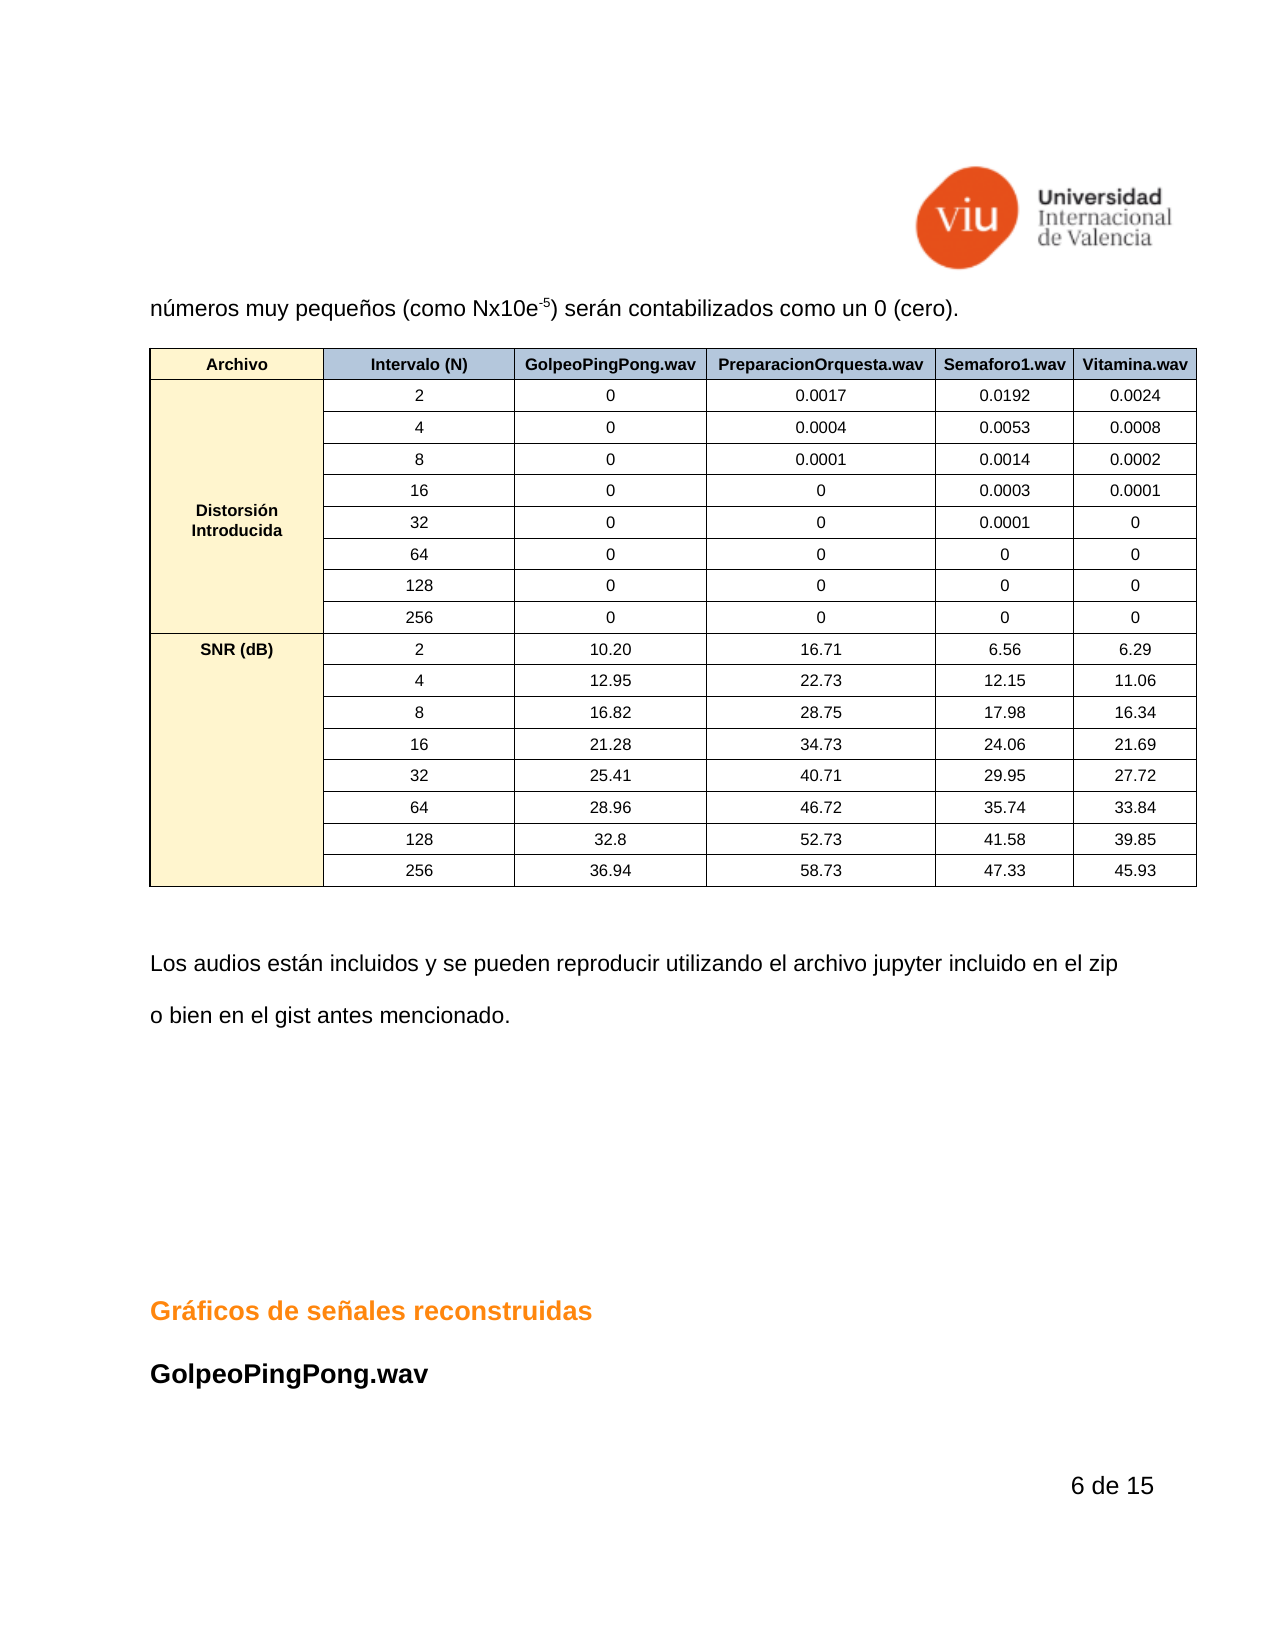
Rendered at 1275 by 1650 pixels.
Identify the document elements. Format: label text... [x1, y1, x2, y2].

table_cell 35.74 [936, 792, 1073, 823]
table_cell 4 [324, 412, 514, 443]
table_cell 0 [1074, 602, 1196, 633]
table_cell 128 [324, 824, 514, 854]
table_cell 32 [324, 507, 514, 538]
table_cell 0.0014 [936, 444, 1073, 474]
table_cell 0.0002 [1074, 444, 1196, 474]
table_cell 21.69 [1074, 729, 1196, 759]
table_header Vitamina.wav [1074, 349, 1196, 379]
table_header GolpeoPingPong.wav [515, 349, 706, 379]
table_cell 12.15 [936, 665, 1073, 696]
table_header Intervalo (N) [324, 349, 514, 379]
table_cell 10.20 [515, 634, 706, 664]
text números muy pequeños (como Nx10e-5) serán contabilizados como un 0 (cero). [150, 295, 1125, 321]
table_cell 16.82 [515, 697, 706, 728]
table_header Semaforo1.wav [936, 349, 1073, 379]
table_cell 52.73 [707, 824, 935, 854]
table_cell 0 [515, 412, 706, 443]
table_cell 17.98 [936, 697, 1073, 728]
table_cell 0 [515, 539, 706, 569]
table_cell 128 [324, 570, 514, 601]
table_cell 6.29 [1074, 634, 1196, 664]
table_cell 0 [707, 602, 935, 633]
text GolpeoPingPong.wav [150, 1358, 1125, 1389]
table_cell 46.72 [707, 792, 935, 823]
table_cell 22.73 [707, 665, 935, 696]
table_cell 0 [515, 380, 706, 411]
table_cell 16.71 [707, 634, 935, 664]
table_cell 0.0004 [707, 412, 935, 443]
table_cell 0 [1074, 507, 1196, 538]
table_cell 256 [324, 855, 514, 886]
table_cell 36.94 [515, 855, 706, 886]
table_cell 58.73 [707, 855, 935, 886]
table_cell 24.06 [936, 729, 1073, 759]
table_cell 45.93 [1074, 855, 1196, 886]
table_cell 0.0017 [707, 380, 935, 411]
table_cell 0.0001 [936, 507, 1073, 538]
table_cell 0 [515, 475, 706, 506]
table_cell 0.0001 [707, 444, 935, 474]
table_cell 28.96 [515, 792, 706, 823]
table_cell 39.85 [1074, 824, 1196, 854]
table_cell 12.95 [515, 665, 706, 696]
table_cell 34.73 [707, 729, 935, 759]
table_cell 47.33 [936, 855, 1073, 886]
table_cell 8 [324, 444, 514, 474]
table_cell 27.72 [1074, 760, 1196, 791]
text Gráficos de señales reconstruidas [150, 1295, 1125, 1326]
table_cell 0 [936, 602, 1073, 633]
table_cell 0.0003 [936, 475, 1073, 506]
table_cell 6.56 [936, 634, 1073, 664]
table_cell 2 [324, 380, 514, 411]
table_cell 0 [515, 570, 706, 601]
table_cell 0.0192 [936, 380, 1073, 411]
picture [913, 162, 1175, 274]
table_cell 64 [324, 792, 514, 823]
table_cell 0 [515, 602, 706, 633]
table_cell 0 [707, 539, 935, 569]
table_cell 0 [1074, 539, 1196, 569]
table_cell 0.0008 [1074, 412, 1196, 443]
table_cell 0 [936, 539, 1073, 569]
table_cell 29.95 [936, 760, 1073, 791]
table_cell 32 [324, 760, 514, 791]
table_cell 32.8 [515, 824, 706, 854]
table_header PreparacionOrquesta.wav [707, 349, 935, 379]
table_cell 2 [324, 634, 514, 664]
table_cell 16.34 [1074, 697, 1196, 728]
table_cell 0 [707, 507, 935, 538]
table_cell 16 [324, 729, 514, 759]
table_cell 33.84 [1074, 792, 1196, 823]
table_cell 0.0024 [1074, 380, 1196, 411]
table_cell 25.41 [515, 760, 706, 791]
table_cell Distorsión Introducida [151, 380, 323, 633]
table_cell 0 [707, 570, 935, 601]
table_cell 0 [936, 570, 1073, 601]
table_cell 21.28 [515, 729, 706, 759]
text Los audios están incluidos y se pueden reproducir utilizando el archivo jupyter incluido en el zip o bien en el gist antes mencionado. [150, 949, 1125, 1029]
table_cell 64 [324, 539, 514, 569]
table_cell 0.0053 [936, 412, 1073, 443]
table_cell 0 [707, 475, 935, 506]
table_header Archivo [151, 349, 323, 379]
table_cell 28.75 [707, 697, 935, 728]
table_cell 11.06 [1074, 665, 1196, 696]
table_cell 41.58 [936, 824, 1073, 854]
table_cell 16 [324, 475, 514, 506]
table_cell 0 [515, 444, 706, 474]
table_cell SNR (dB) [151, 634, 323, 886]
table_cell 4 [324, 665, 514, 696]
table_cell 8 [324, 697, 514, 728]
table_cell 40.71 [707, 760, 935, 791]
table_cell 0 [1074, 570, 1196, 601]
table_cell 256 [324, 602, 514, 633]
table_cell 0 [515, 507, 706, 538]
table_cell 0.0001 [1074, 475, 1196, 506]
